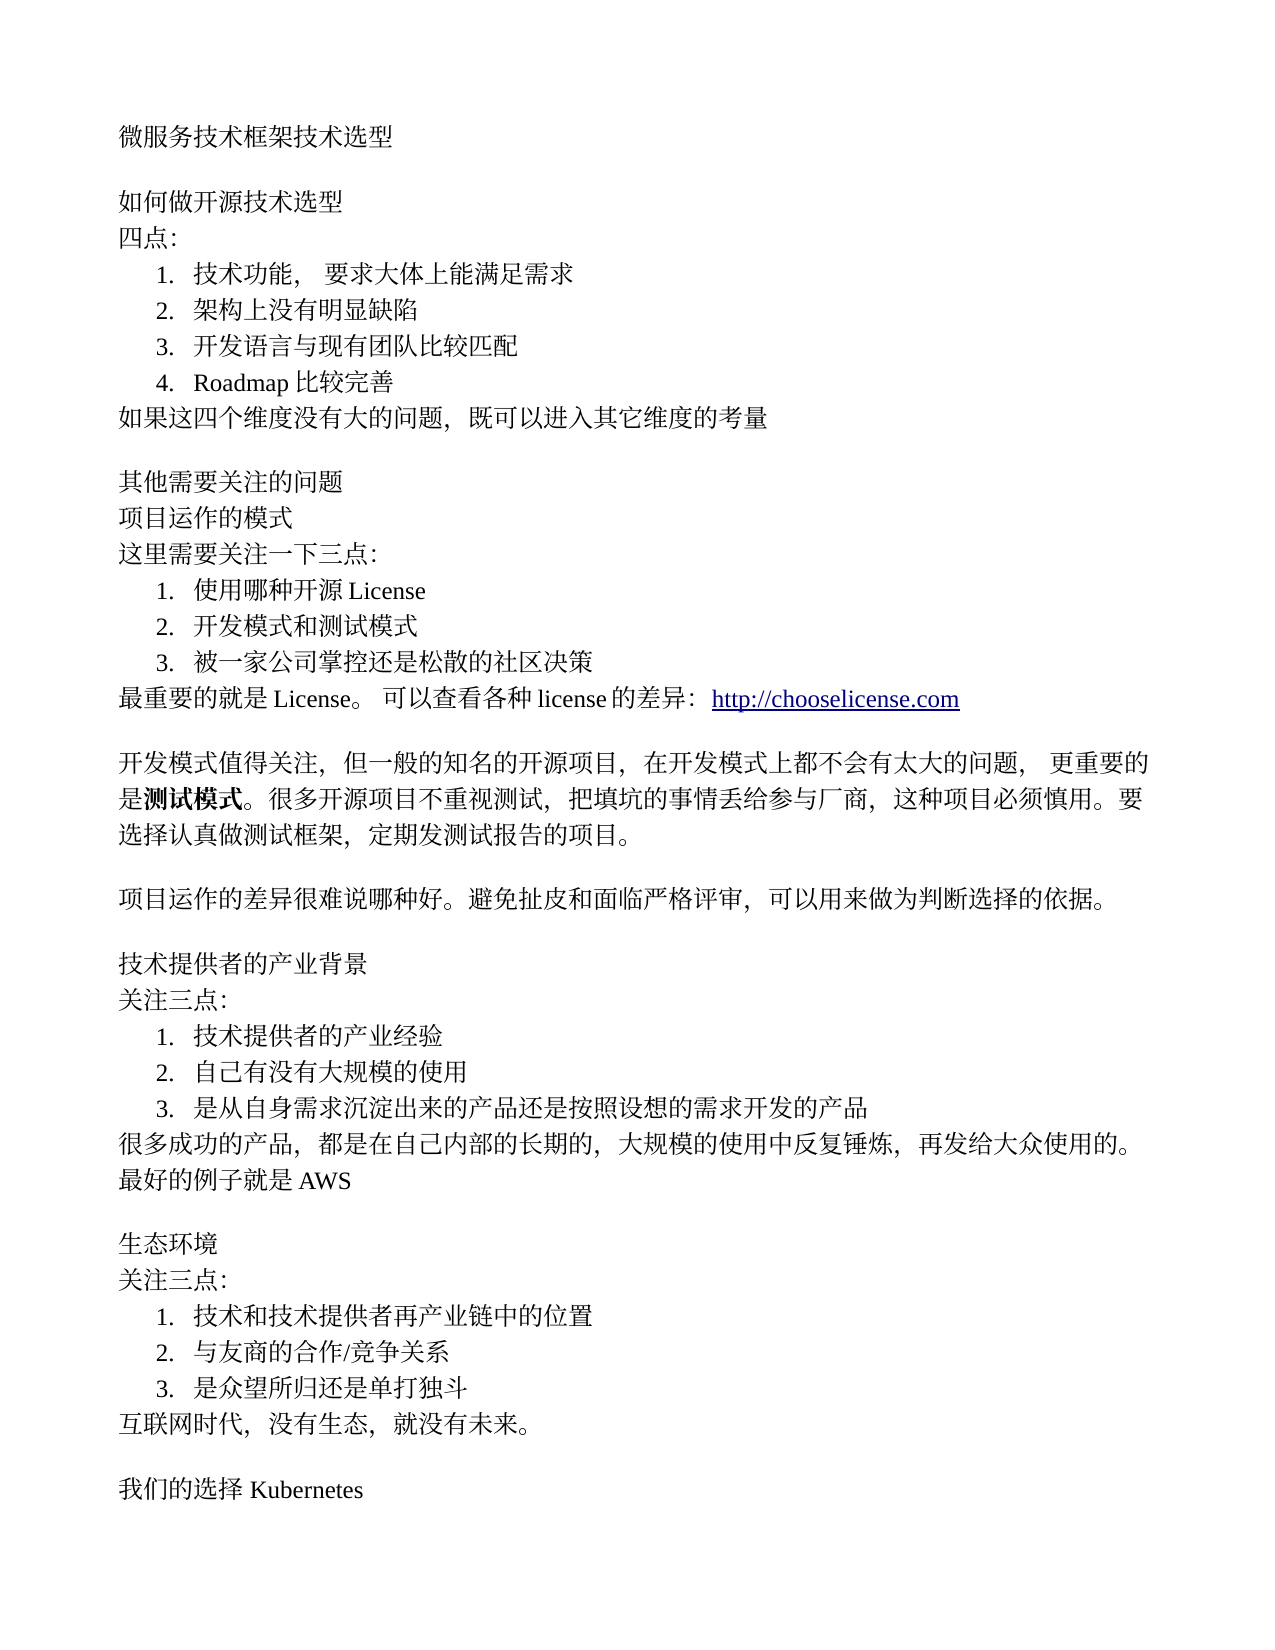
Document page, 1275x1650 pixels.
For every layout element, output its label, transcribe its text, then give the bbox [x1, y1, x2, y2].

list Roadmap比较完善 [156, 362, 1157, 398]
list 是从自身需求沉淀出来的产品还是按照设想的需求开发的产品 [156, 1088, 1157, 1124]
text 互联网时代，没有生态，就没有未来。 [118, 1405, 1157, 1441]
text 我们的选择 Kubernetes [118, 1469, 1157, 1505]
text 项目运作的差异很难说哪种好。避免扯皮和面临严格评审，可以用来做为判断选择的依据。 [118, 880, 1157, 916]
list 与友商的合作/竞争关系 [156, 1333, 1157, 1369]
text 关注三点： [118, 981, 1157, 1017]
text 最重要的就是License。 可以查看各种license的差异：http://chooselicense.com [118, 679, 1157, 715]
text 关注三点： [118, 1261, 1157, 1297]
list 技术提供者的产业经验 [156, 1017, 1157, 1052]
text 项目运作的模式 [118, 499, 1157, 535]
list 架构上没有明显缺陷 [156, 291, 1157, 327]
text 生态环境 [118, 1225, 1157, 1261]
list 技术和技术提供者再产业链中的位置 [156, 1297, 1157, 1333]
text 微服务技术框架技术选型 [118, 118, 1157, 154]
text 这里需要关注一下三点： [118, 535, 1157, 571]
text 四点： [118, 219, 1157, 255]
text 很多成功的产品，都是在自己内部的长期的，大规模的使用中反复锤炼，再发给大众使用的。 最好的例子就是AWS [118, 1124, 1157, 1196]
list 是众望所归还是单打独斗 [156, 1369, 1157, 1405]
list 自己有没有大规模的使用 [156, 1052, 1157, 1088]
list 开发语言与现有团队比较匹配 [156, 327, 1157, 362]
text 技术提供者的产业背景 [118, 945, 1157, 981]
text 如何做开源技术选型 [118, 183, 1157, 219]
list 被一家公司掌控还是松散的社区决策 [156, 643, 1157, 679]
text 如果这四个维度没有大的问题，既可以进入其它维度的考量 [118, 398, 1157, 434]
list 开发模式和测试模式 [156, 607, 1157, 643]
list 技术功能， 要求大体上能满足需求 [156, 255, 1157, 291]
list 使用哪种开源License [156, 571, 1157, 607]
text 其他需要关注的问题 [118, 463, 1157, 499]
text 开发模式值得关注，但一般的知名的开源项目，在开发模式上都不会有太大的问题， 更重要的是测试模式。很多开源项目不重视测试，把填坑的事情丢给参与厂商，这种项目必须慎用。要选择认真做测试框架，定期发测试报告的项目。 [118, 743, 1157, 851]
